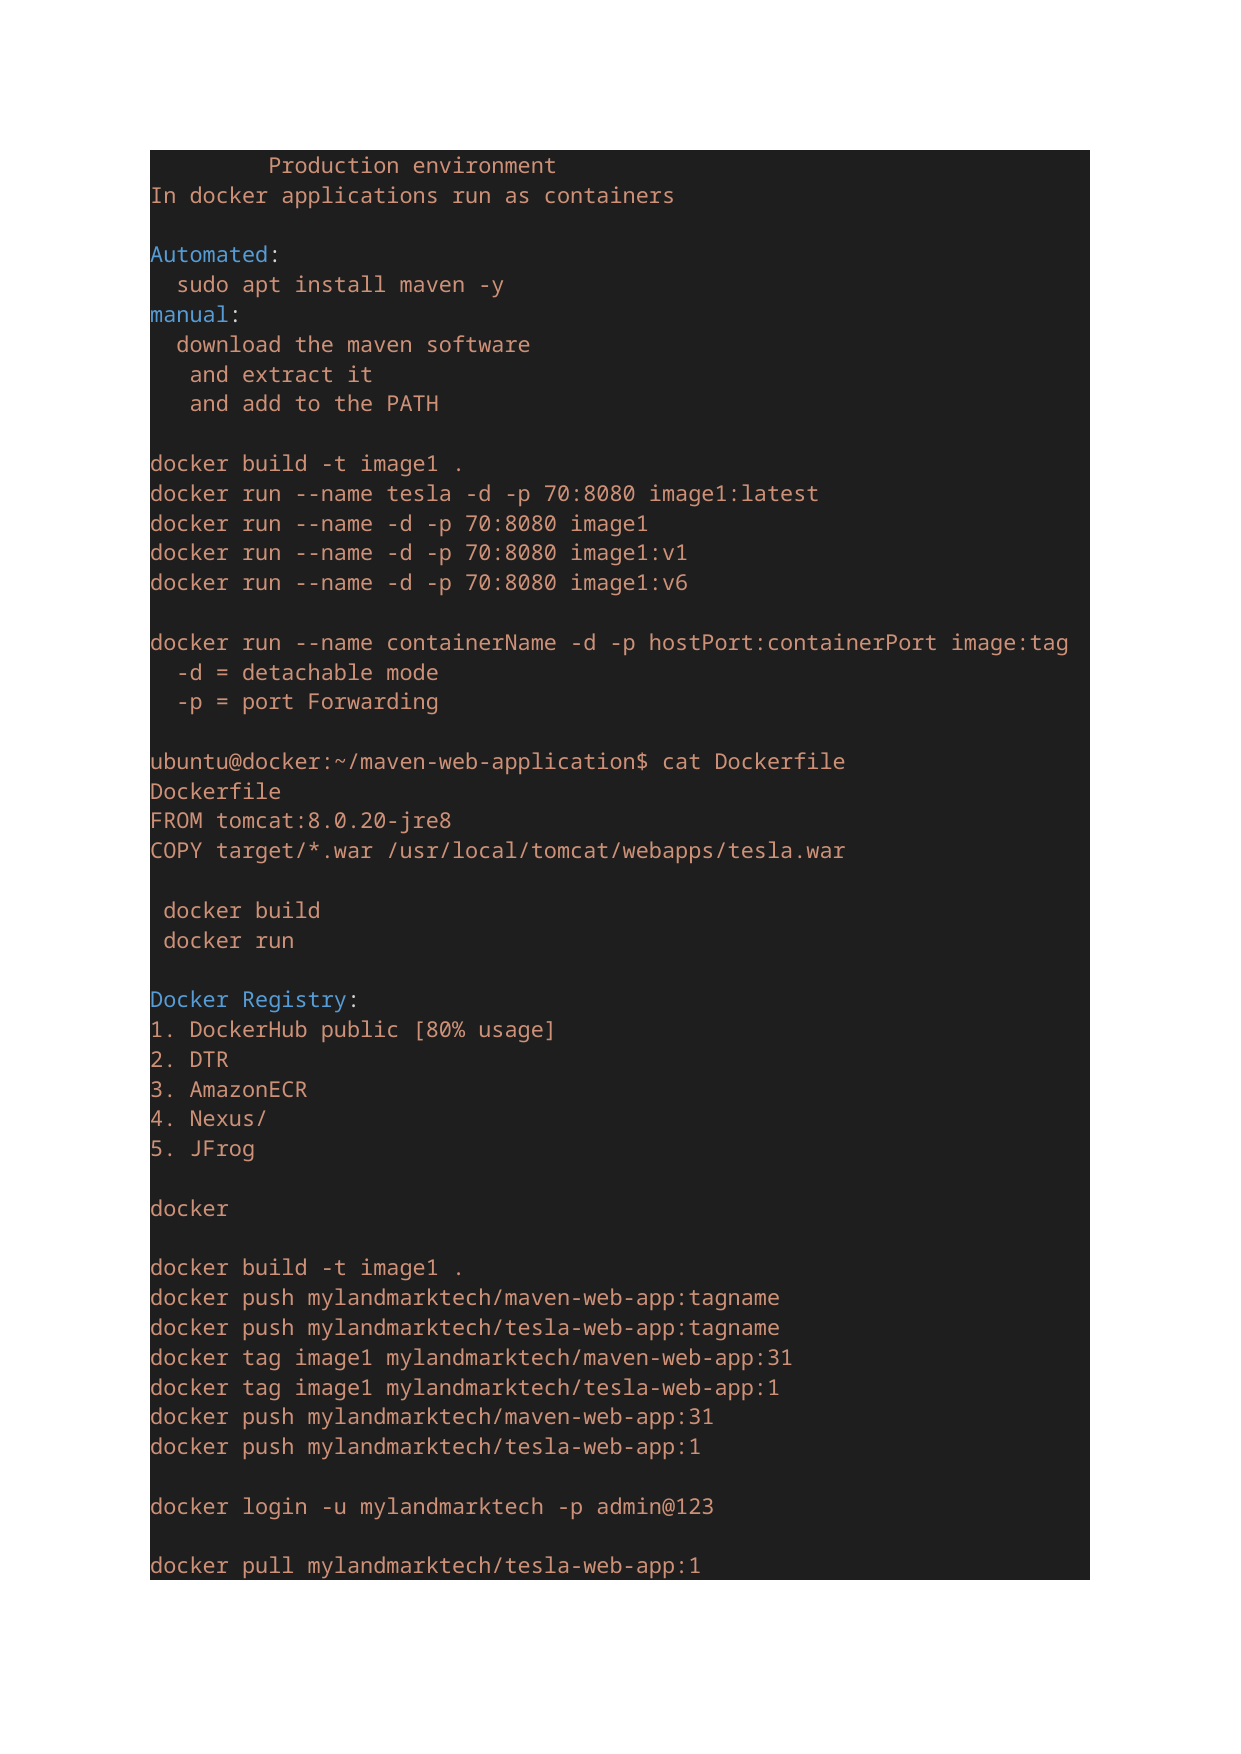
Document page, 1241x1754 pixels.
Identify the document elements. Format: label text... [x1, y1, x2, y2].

text -p = port Forwarding [150, 686, 1090, 716]
text Automated: [150, 239, 1090, 269]
text Production environment [150, 150, 1090, 180]
text docker tag image1 mylandmarktech/maven-web-app:31 [150, 1342, 1090, 1371]
text docker run --name -d -p 70:8080 image1 [150, 507, 1090, 537]
text Docker Registry: [150, 984, 1090, 1014]
text docker login -u mylandmarktech -p admin@123 [150, 1491, 1090, 1520]
text docker run [150, 924, 1090, 954]
text 3. AmazonECR [150, 1073, 1090, 1103]
text sudo apt install maven -y [150, 269, 1090, 299]
text docker run --name -d -p 70:8080 image1:v6 [150, 567, 1090, 597]
text COPY target/*.war /usr/local/tomcat/webapps/tesla.war [150, 835, 1090, 865]
text docker tag image1 mylandmarktech/tesla-web-app:1 [150, 1371, 1090, 1401]
text 1. DockerHub public [80% usage] [150, 1014, 1090, 1044]
text 4. Nexus/ [150, 1103, 1090, 1133]
text ubuntu@docker:~/maven-web-application$ cat Dockerfile [150, 746, 1090, 776]
text docker pull mylandmarktech/tesla-web-app:1 [150, 1550, 1090, 1580]
text docker build [150, 895, 1090, 924]
text download the maven software [150, 329, 1090, 358]
text and extract it [150, 358, 1090, 388]
text and add to the PATH [150, 388, 1090, 418]
text docker push mylandmarktech/maven-web-app:31 [150, 1401, 1090, 1431]
text docker run --name -d -p 70:8080 image1:v1 [150, 537, 1090, 567]
text FROM tomcat:8.0.20-jre8 [150, 805, 1090, 835]
text docker [150, 1193, 1090, 1222]
text Dockerfile [150, 776, 1090, 805]
text docker push mylandmarktech/maven-web-app:tagname [150, 1282, 1090, 1312]
text docker build -t image1 . [150, 1252, 1090, 1282]
text -d = detachable mode [150, 656, 1090, 686]
text docker run --name tesla -d -p 70:8080 image1:latest [150, 478, 1090, 507]
text docker push mylandmarktech/tesla-web-app:1 [150, 1431, 1090, 1461]
text docker build -t image1 . [150, 448, 1090, 478]
text 2. DTR [150, 1044, 1090, 1073]
text 5. JFrog [150, 1133, 1090, 1163]
text manual: [150, 299, 1090, 329]
text docker push mylandmarktech/tesla-web-app:tagname [150, 1312, 1090, 1342]
text docker run --name containerName -d -p hostPort:containerPort image:tag [150, 627, 1090, 656]
text In docker applications run as containers [150, 180, 1090, 209]
